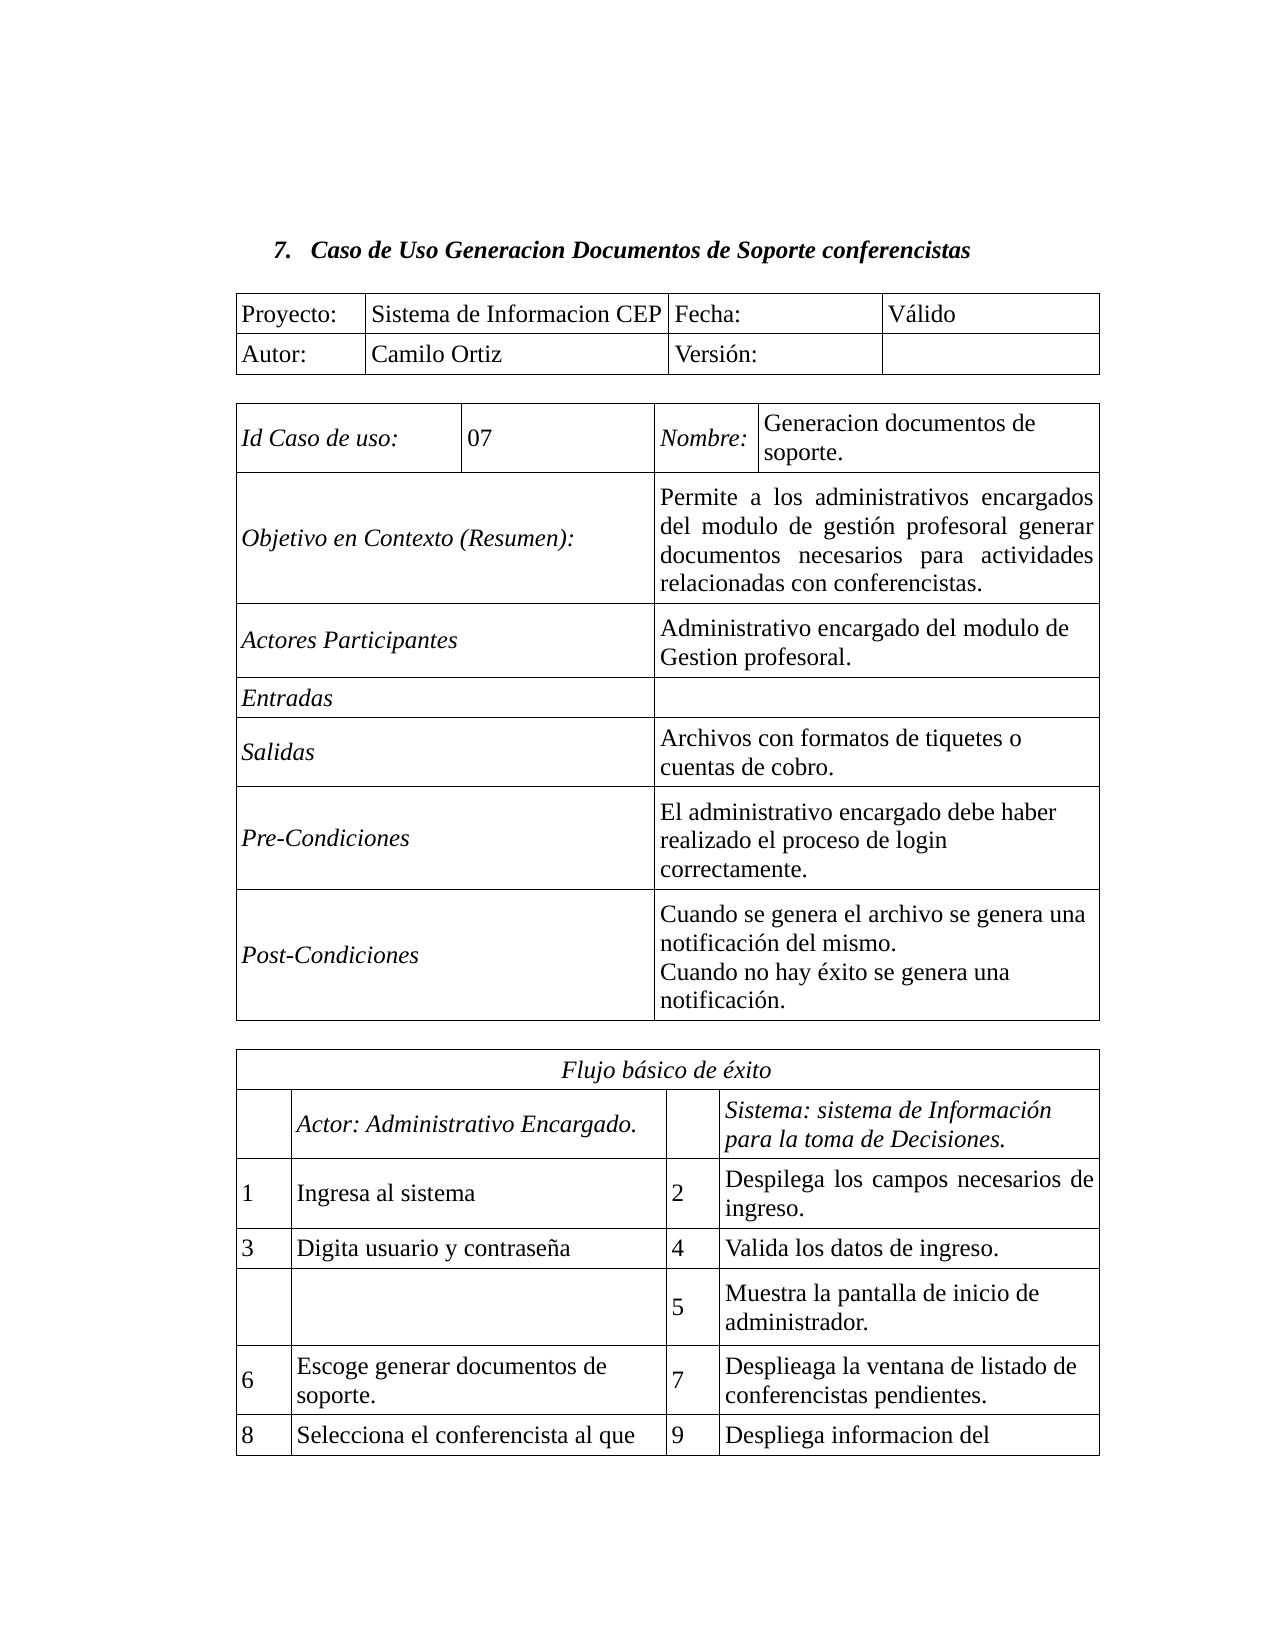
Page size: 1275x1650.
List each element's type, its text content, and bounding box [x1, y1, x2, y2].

table_cell [237, 1269, 291, 1345]
table_cell [237, 1090, 291, 1158]
table_cell Administrativo encargado del modulo de Gestion profesoral. [655, 604, 1099, 677]
table_cell [655, 678, 1099, 717]
table_header 07 [462, 404, 654, 472]
list Caso de Uso Generacion Documentos de Soporte conferencistas [273, 236, 1099, 264]
table_cell Actor: Administrativo Encargado. [292, 1090, 666, 1158]
table_cell Ingresa al sistema [292, 1159, 666, 1227]
table_cell Salidas [237, 718, 654, 786]
table_cell Escoge generar documentos de soporte. [292, 1346, 666, 1414]
table_cell El administrativo encargado debe haber realizado el proceso de login correctamente. [655, 787, 1099, 889]
table_header Nombre: [655, 404, 758, 472]
table_cell Actores Participantes [237, 604, 654, 677]
table_cell Selecciona el conferencista al que [292, 1415, 666, 1455]
table_cell Despilega los campos necesarios de ingreso. [720, 1159, 1099, 1227]
table_cell Muestra la pantalla de inicio de administrador. [720, 1269, 1099, 1345]
table_cell [883, 334, 1099, 374]
table_cell Valida los datos de ingreso. [720, 1229, 1099, 1268]
table_cell Despliega informacion del [720, 1415, 1099, 1455]
table_cell 5 [667, 1269, 719, 1345]
table_cell 3 [237, 1229, 291, 1268]
table_cell 4 [667, 1229, 719, 1268]
table_cell 1 [237, 1159, 291, 1227]
table_cell 6 [237, 1346, 291, 1414]
table_cell Permite a los administrativos encargados del modulo de gestión profesoral generar documentos necesarios para actividades relacionadas con conferencistas. [655, 473, 1099, 603]
table_cell Versión: [669, 334, 882, 374]
table_cell Camilo Ortiz [366, 334, 668, 374]
table_cell [667, 1090, 719, 1158]
table_cell Objetivo en Contexto (Resumen): [237, 473, 654, 603]
table_cell Archivos con formatos de tiquetes o cuentas de cobro. [655, 718, 1099, 786]
table_header Id Caso de uso: [237, 404, 461, 472]
table_header Generacion documentos de soporte. [759, 404, 1099, 472]
table_cell Digita usuario y contraseña [292, 1229, 666, 1268]
table_header Sistema de Informacion CEP [366, 294, 668, 333]
table_cell 2 [667, 1159, 719, 1227]
table_cell Cuando se genera el archivo se genera una notificación del mismo. Cuando no hay éxito se genera una notificación. [655, 890, 1099, 1020]
table_header Flujo básico de éxito [237, 1050, 1099, 1089]
table_cell Sistema: sistema de Información para la toma de Decisiones. [720, 1090, 1099, 1158]
table_header Válido [883, 294, 1099, 333]
table_cell [292, 1269, 666, 1345]
table_cell Pre-Condiciones [237, 787, 654, 889]
table_cell 8 [237, 1415, 291, 1455]
table_cell Autor: [237, 334, 365, 374]
table_header Proyecto: [237, 294, 365, 333]
table_cell 9 [667, 1415, 719, 1455]
table_cell Post-Condiciones [237, 890, 654, 1020]
table_cell Entradas [237, 678, 654, 717]
table_cell 7 [667, 1346, 719, 1414]
table_header Fecha: [669, 294, 882, 333]
table_cell Desplieaga la ventana de listado de conferencistas pendientes. [720, 1346, 1099, 1414]
